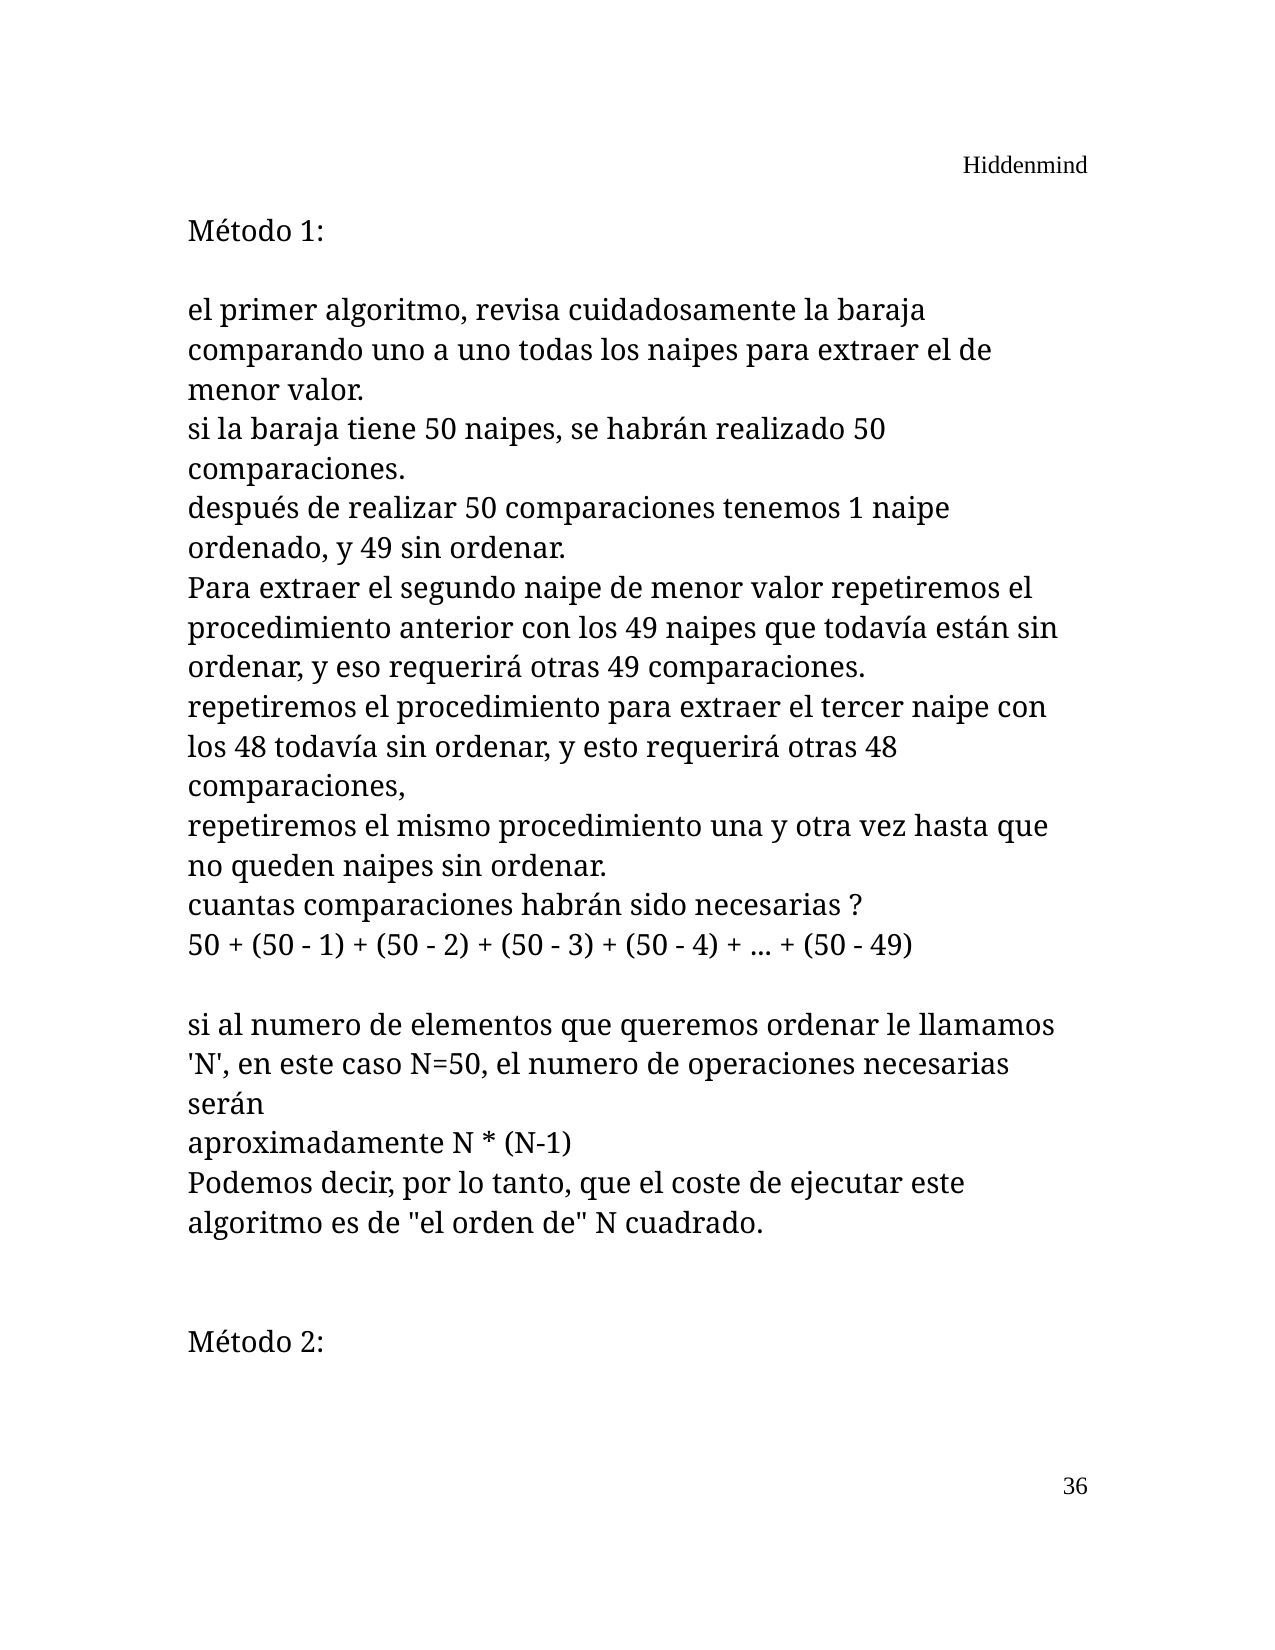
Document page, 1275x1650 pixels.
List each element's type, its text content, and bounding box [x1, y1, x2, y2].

text repetiremos el procedimiento para extraer el tercer naipe con los 48 todavía sin ordenar, y esto requerirá otras 48 comparaciones, [187, 686, 1087, 805]
text Para extraer el segundo naipe de menor valor repetiremos el procedimiento anterior con los 49 naipes que todavía están sin ordenar, y eso requerirá otras 49 comparaciones. [187, 567, 1087, 686]
text repetiremos el mismo procedimiento una y otra vez hasta que no queden naipes sin ordenar. [187, 805, 1087, 885]
text aproximadamente N * (N-1) [187, 1123, 1087, 1162]
text si la baraja tiene 50 naipes, se habrán realizado 50 comparaciones. [187, 408, 1087, 488]
text 50 + (50 - 1) + (50 - 2) + (50 - 3) + (50 - 4) + ... + (50 - 49) [187, 924, 1087, 964]
text el primer algoritmo, revisa cuidadosamente la baraja comparando uno a uno todas los naipes para extraer el de menor valor. [187, 289, 1087, 408]
text después de realizar 50 comparaciones tenemos 1 naipe ordenado, y 49 sin ordenar. [187, 488, 1087, 567]
text si al numero de elementos que queremos ordenar le llamamos 'N', en este caso N=50, el numero de operaciones necesarias serán [187, 1004, 1087, 1123]
text cuantas comparaciones habrán sido necesarias ? [187, 885, 1087, 924]
text Método 1: [187, 210, 1087, 250]
text Método 2: [187, 1321, 1087, 1361]
text Podemos decir, por lo tanto, que el coste de ejecutar este algoritmo es de "el orden de" N cuadrado. [187, 1162, 1087, 1242]
